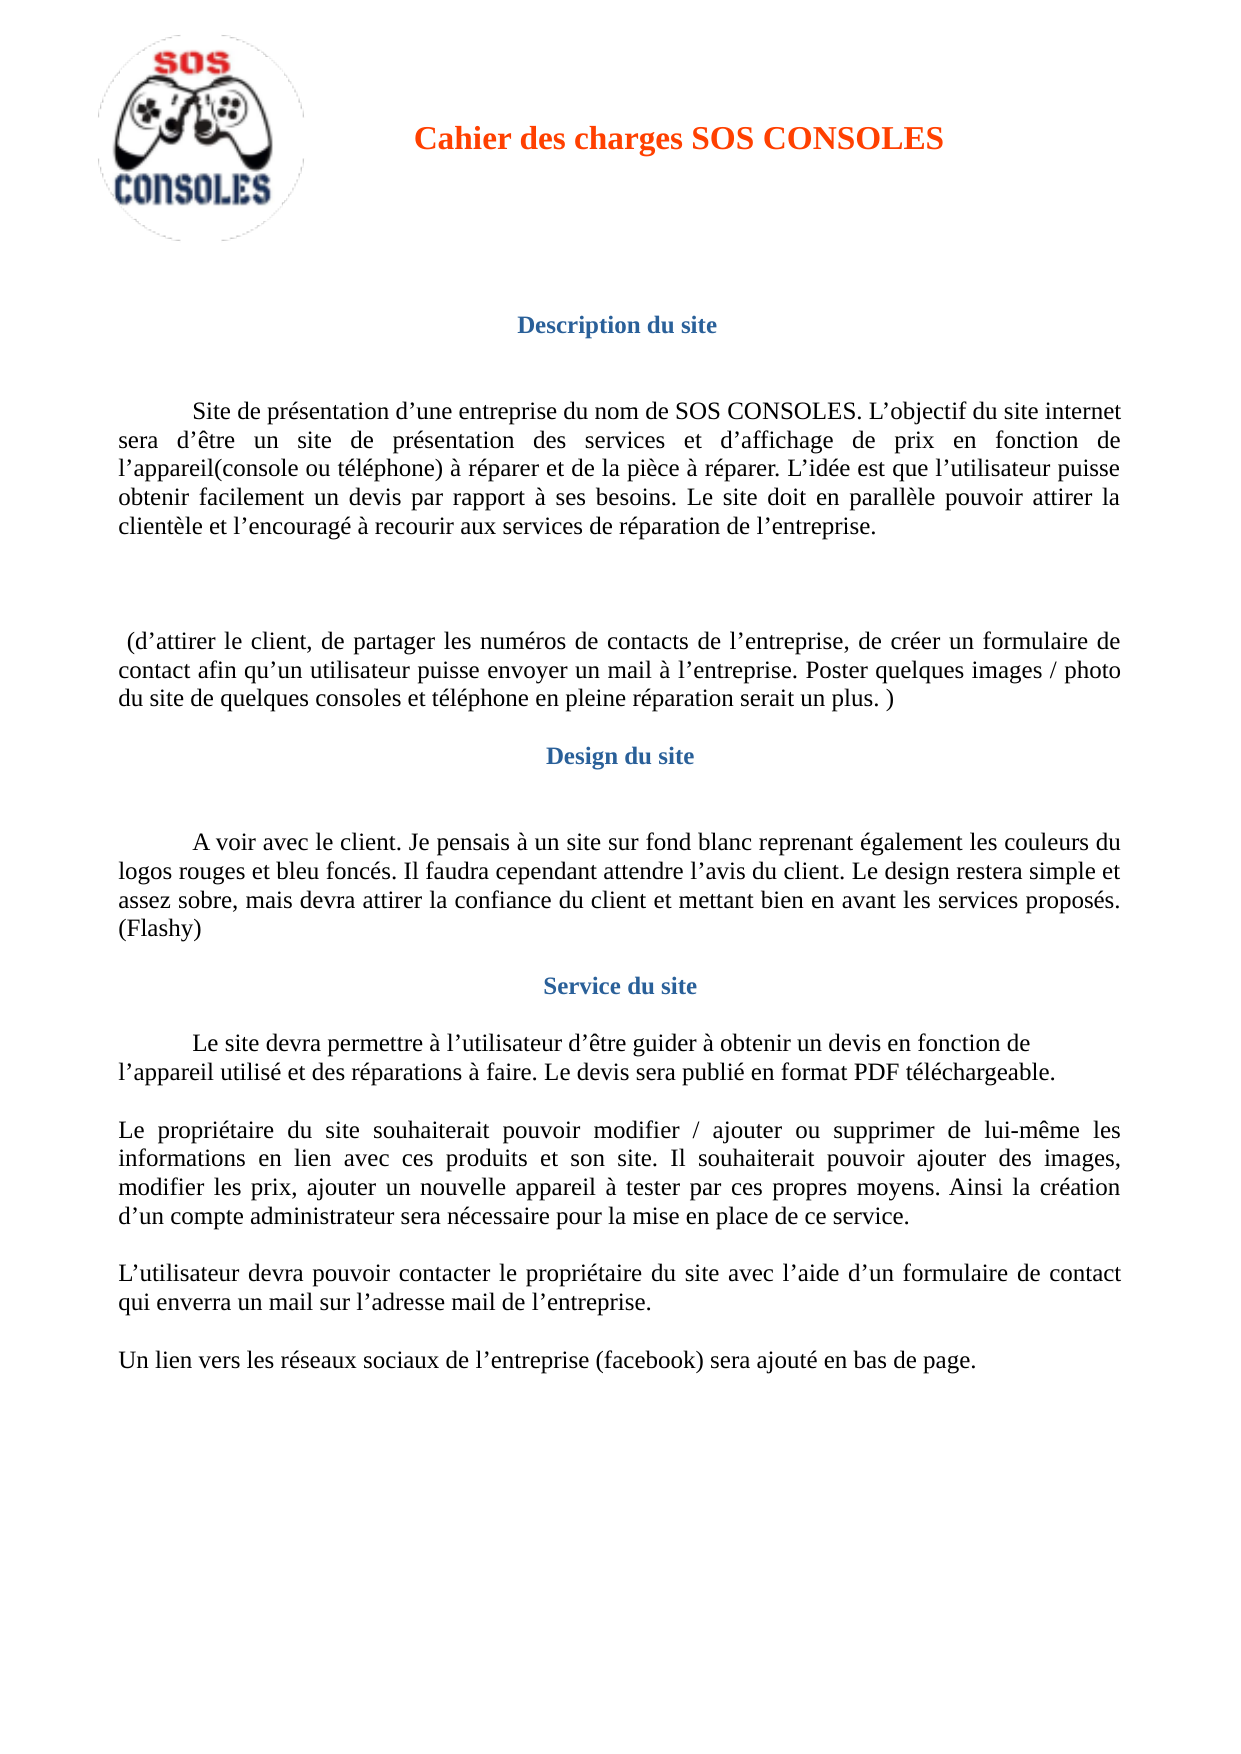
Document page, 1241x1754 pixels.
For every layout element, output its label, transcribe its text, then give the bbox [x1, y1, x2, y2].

text Description du site [118, 310, 1122, 338]
text (d’attirer le client, de partager les numéros de contacts de l’entreprise, de créer un formulaire de contact afin qu’un utilisateur puisse envoyer un mail à l’entreprise. Poster quelques images / photo du site de quelques consoles et téléphone en pleine réparation serait un plus. ) [118, 626, 1122, 712]
text Un lien vers les réseaux sociaux de l’entreprise (facebook) sera ajouté en bas de page. [118, 1345, 1122, 1373]
text Design du site [118, 741, 1122, 770]
picture [97, 34, 306, 243]
text Service du site [118, 971, 1122, 1000]
text Le site devra permettre à l’utilisateur d’être guider à obtenir un devis en fonction de l’appareil utilisé et des réparations à faire. Le devis sera publié en format PDF téléchargeable. [118, 1028, 1122, 1086]
text Cahier des charges SOS CONSOLES [306, 118, 1122, 156]
text L’utilisateur devra pouvoir contacter le propriétaire du site avec l’aide d’un formulaire de contact qui enverra un mail sur l’adresse mail de l’entreprise. [118, 1258, 1122, 1316]
text Site de présentation d’une entreprise du nom de SOS CONSOLES. L’objectif du site internet sera d’être un site de présentation des services et d’affichage de prix en fonction de l’appareil(console ou téléphone) à réparer et de la pièce à réparer. L’idée est que l’utilisateur puisse obtenir facilement un devis par rapport à ses besoins. Le site doit en parallèle pouvoir attirer la clientèle et l’encouragé à recourir aux services de réparation de l’entreprise. [118, 396, 1122, 540]
text Le propriétaire du site souhaiterait pouvoir modifier / ajouter ou supprimer de lui-même les informations en lien avec ces produits et son site. Il souhaiterait pouvoir ajouter des images, modifier les prix, ajouter un nouvelle appareil à tester par ces propres moyens. Ainsi la création d’un compte administrateur sera nécessaire pour la mise en place de ce service. [118, 1115, 1122, 1230]
text A voir avec le client. Je pensais à un site sur fond blanc reprenant également les couleurs du logos rouges et bleu foncés. Il faudra cependant attendre l’avis du client. Le design restera simple et assez sobre, mais devra attirer la confiance du client et mettant bien en avant les services proposés. (Flashy) [118, 827, 1122, 942]
